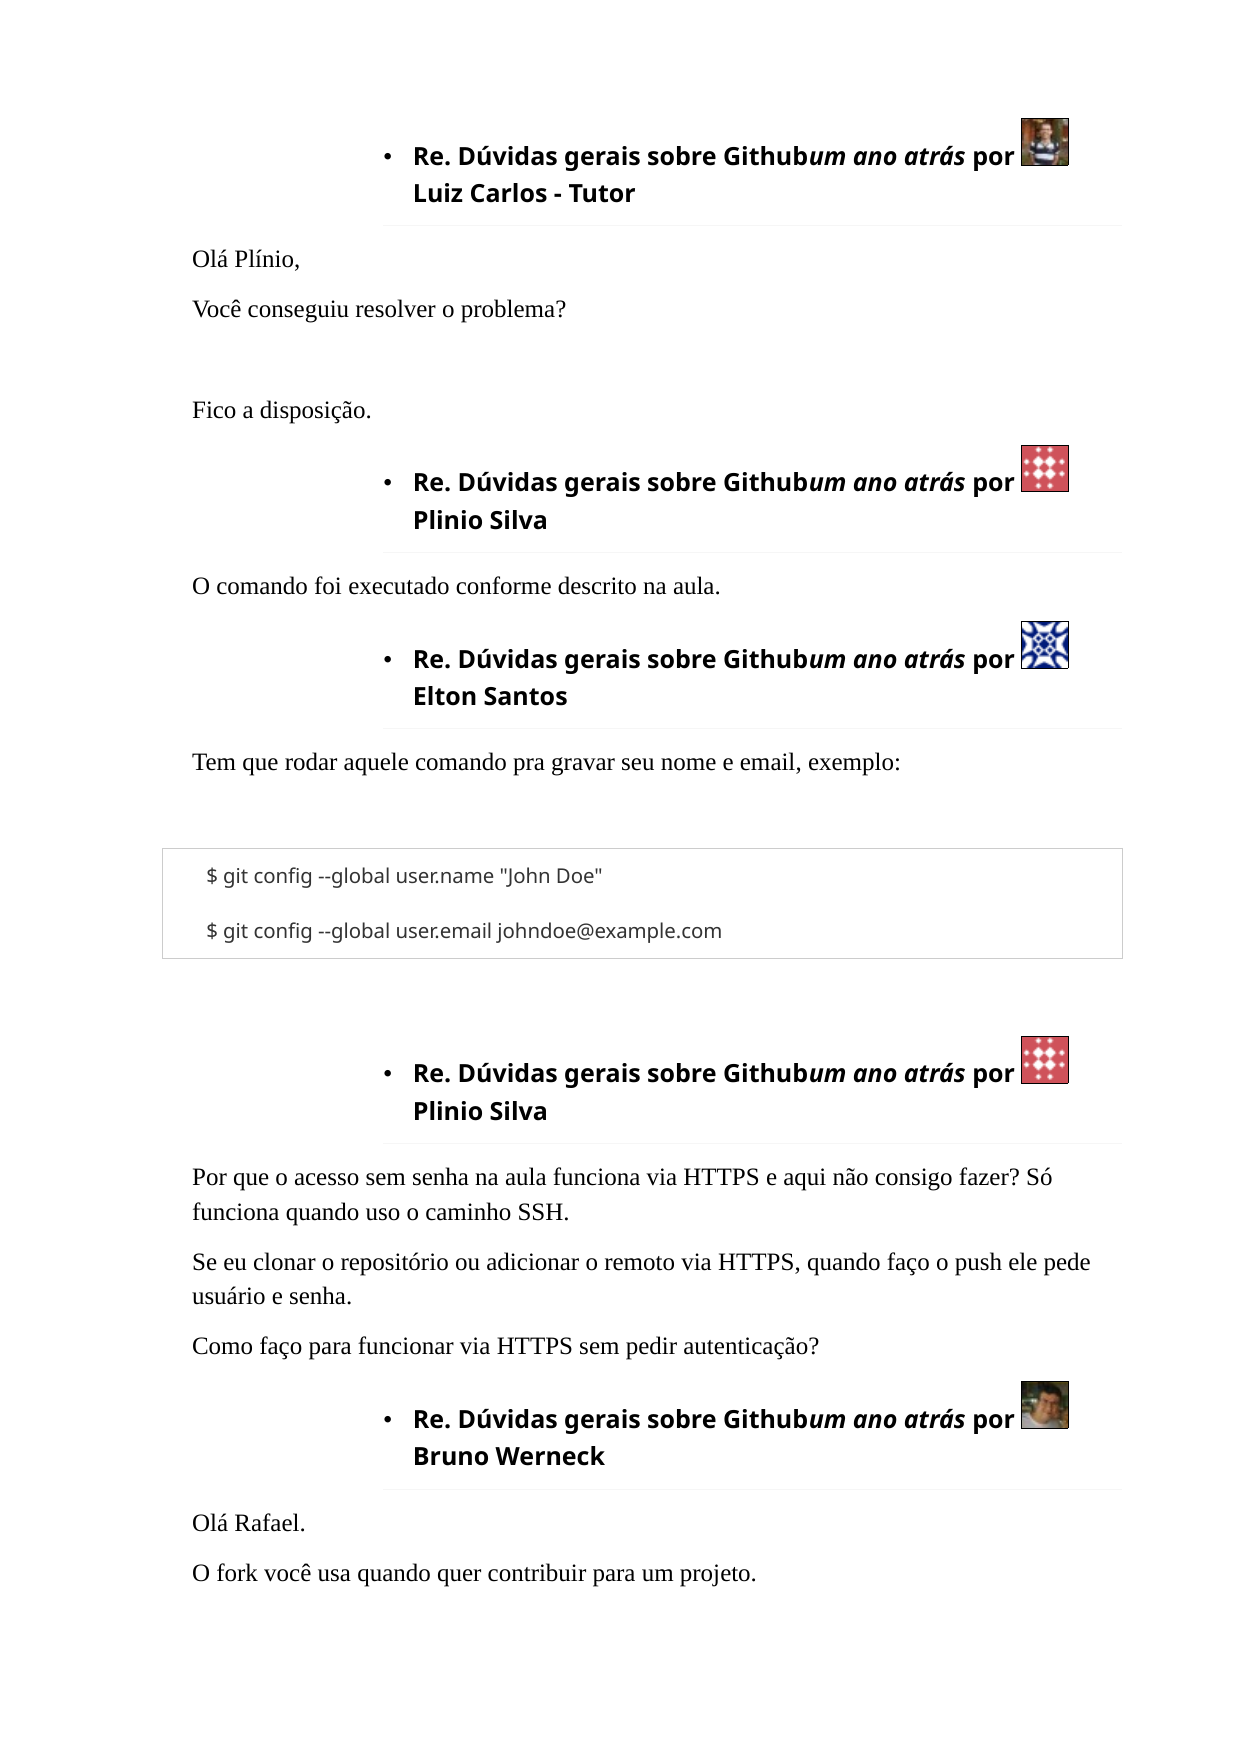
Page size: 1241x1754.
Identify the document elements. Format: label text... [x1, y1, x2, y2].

subtitle Re. Dúvidas gerais sobre Githubum ano atrás por Plinio Silva [383, 445, 1122, 552]
list Por que o acesso sem senha na aula funciona via HTTPS e aqui não consigo fazer? Só funciona quando uso o caminho SSH. [162, 1162, 1122, 1225]
list Olá Rafael. [162, 1508, 1122, 1536]
list Você conseguiu resolver o problema? [162, 294, 1122, 323]
list Tem que rodar aquele comando pra gravar seu nome e email, exemplo: [162, 747, 1122, 776]
subtitle Re. Dúvidas gerais sobre Githubum ano atrás por Elton Santos [383, 621, 1122, 728]
list Se eu clonar o repositório ou adicionar o remoto via HTTPS, quando faço o push ele pede usuário e senha. [162, 1247, 1122, 1310]
list O fork você usa quando quer contribuir para um projeto. [162, 1558, 1122, 1586]
subtitle Re. Dúvidas gerais sobre Githubum ano atrás por Bruno Werneck [383, 1381, 1122, 1489]
list O comando foi executado conforme descrito na aula. [162, 571, 1122, 600]
picture [1022, 622, 1068, 668]
list Como faço para funcionar via HTTPS sem pedir autenticação? [162, 1331, 1122, 1360]
list Fico a disposição. [162, 395, 1122, 423]
list $ git config --global user.email johndoe@example.com [163, 902, 1122, 958]
list Olá Plínio, [162, 244, 1122, 273]
list $ git config --global user.name "John Doe" [163, 849, 1122, 889]
picture [1022, 1382, 1068, 1428]
picture [1022, 446, 1068, 491]
subtitle Re. Dúvidas gerais sobre Githubum ano atrás por Luiz Carlos - Tutor [383, 118, 1122, 225]
picture [1022, 1037, 1068, 1083]
picture [1022, 119, 1068, 165]
subtitle Re. Dúvidas gerais sobre Githubum ano atrás por Plinio Silva [383, 1036, 1122, 1143]
